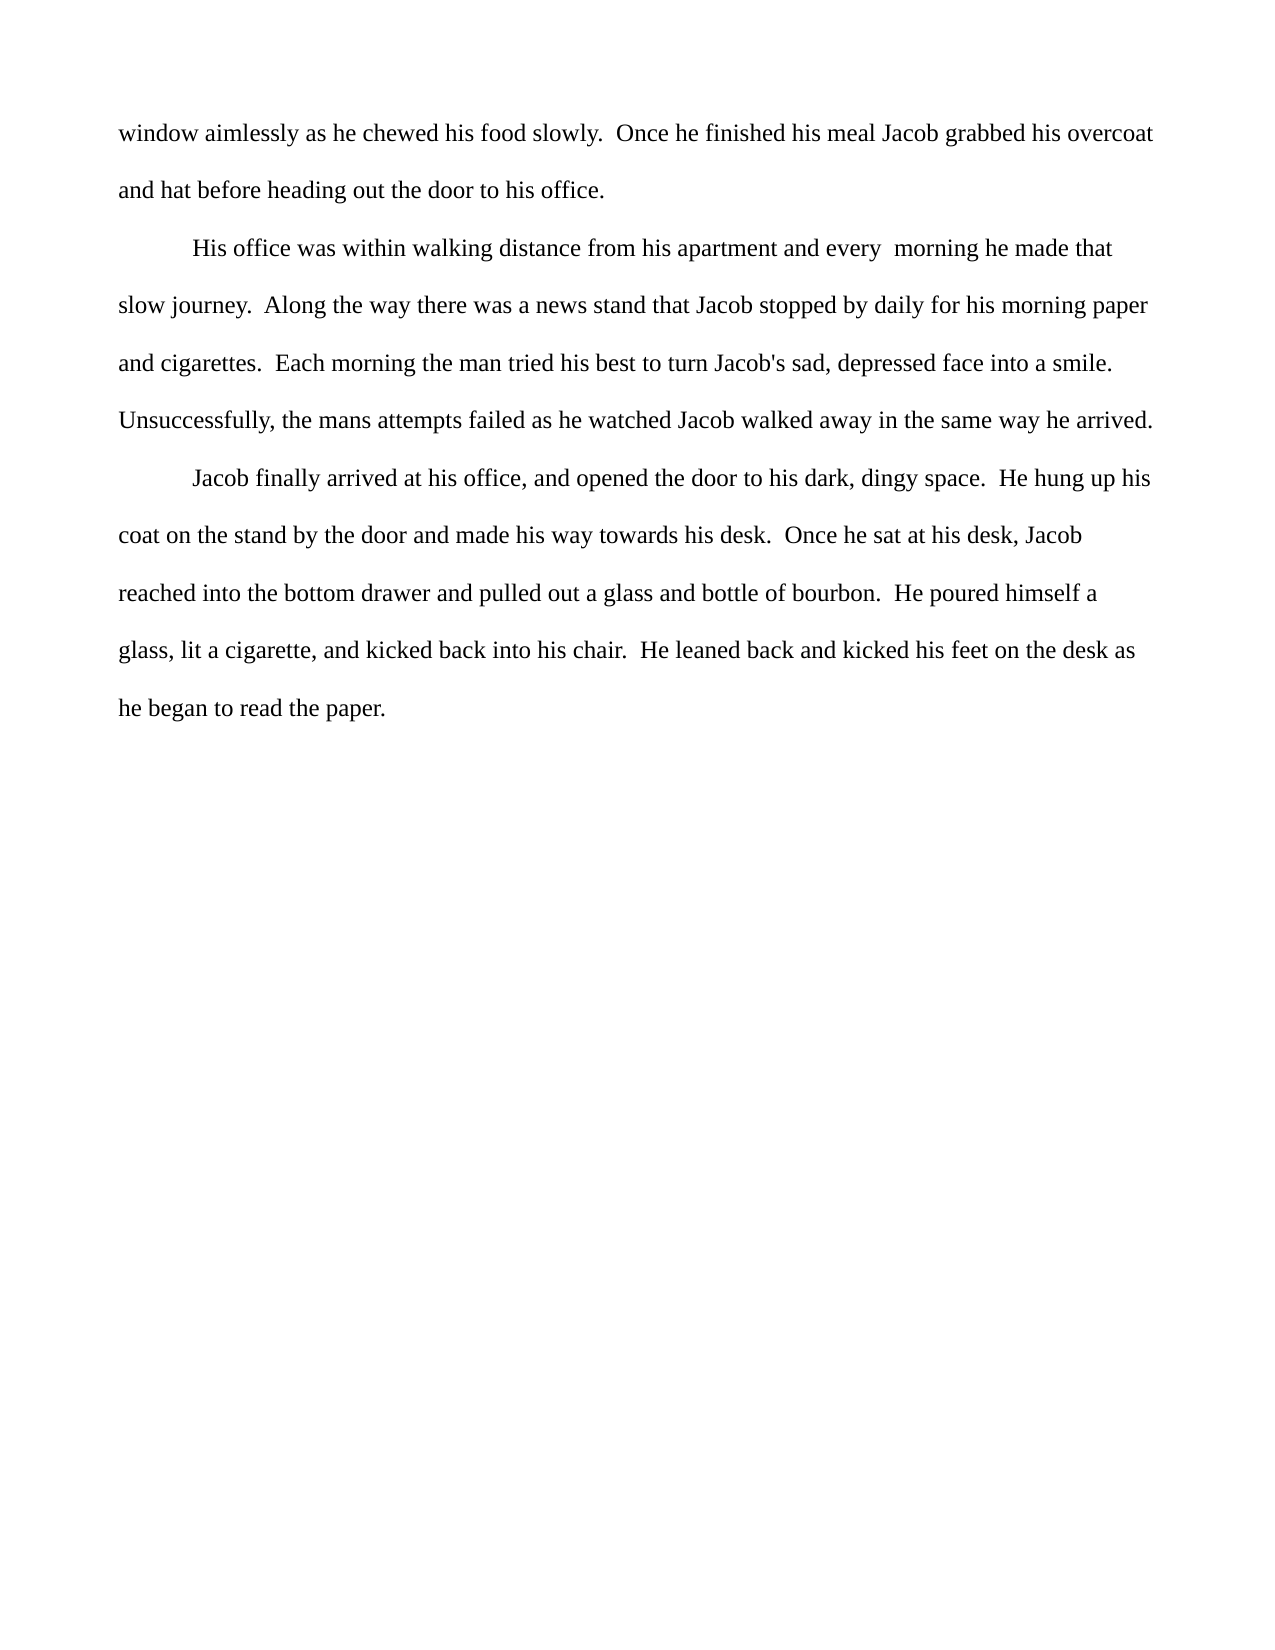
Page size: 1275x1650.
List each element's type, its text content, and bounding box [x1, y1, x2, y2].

text Jacob finally arrived at his office, and opened the door to his dark, dingy space. He hung up his coat on the stand by the door and made his way towards his desk. Once he sat at his desk, Jacob reached into the bottom drawer and pulled out a glass and bottle of bourbon. He poured himself a glass, lit a cigarette, and kicked back into his chair. He leaned back and kicked his feet on the desk as he began to read the paper. [118, 463, 1157, 722]
text window aimlessly as he chewed his food slowly. Once he finished his meal Jacob grabbed his overcoat and hat before heading out the door to his office. [118, 118, 1157, 204]
text His office was within walking distance from his apartment and every morning he made that slow journey. Along the way there was a news stand that Jacob stopped by daily for his morning paper and cigarettes. Each morning the man tried his best to turn Jacob's sad, depressed face into a smile. Unsuccessfully, the mans attempts failed as he watched Jacob walked away in the same way he arrived. [118, 233, 1157, 434]
